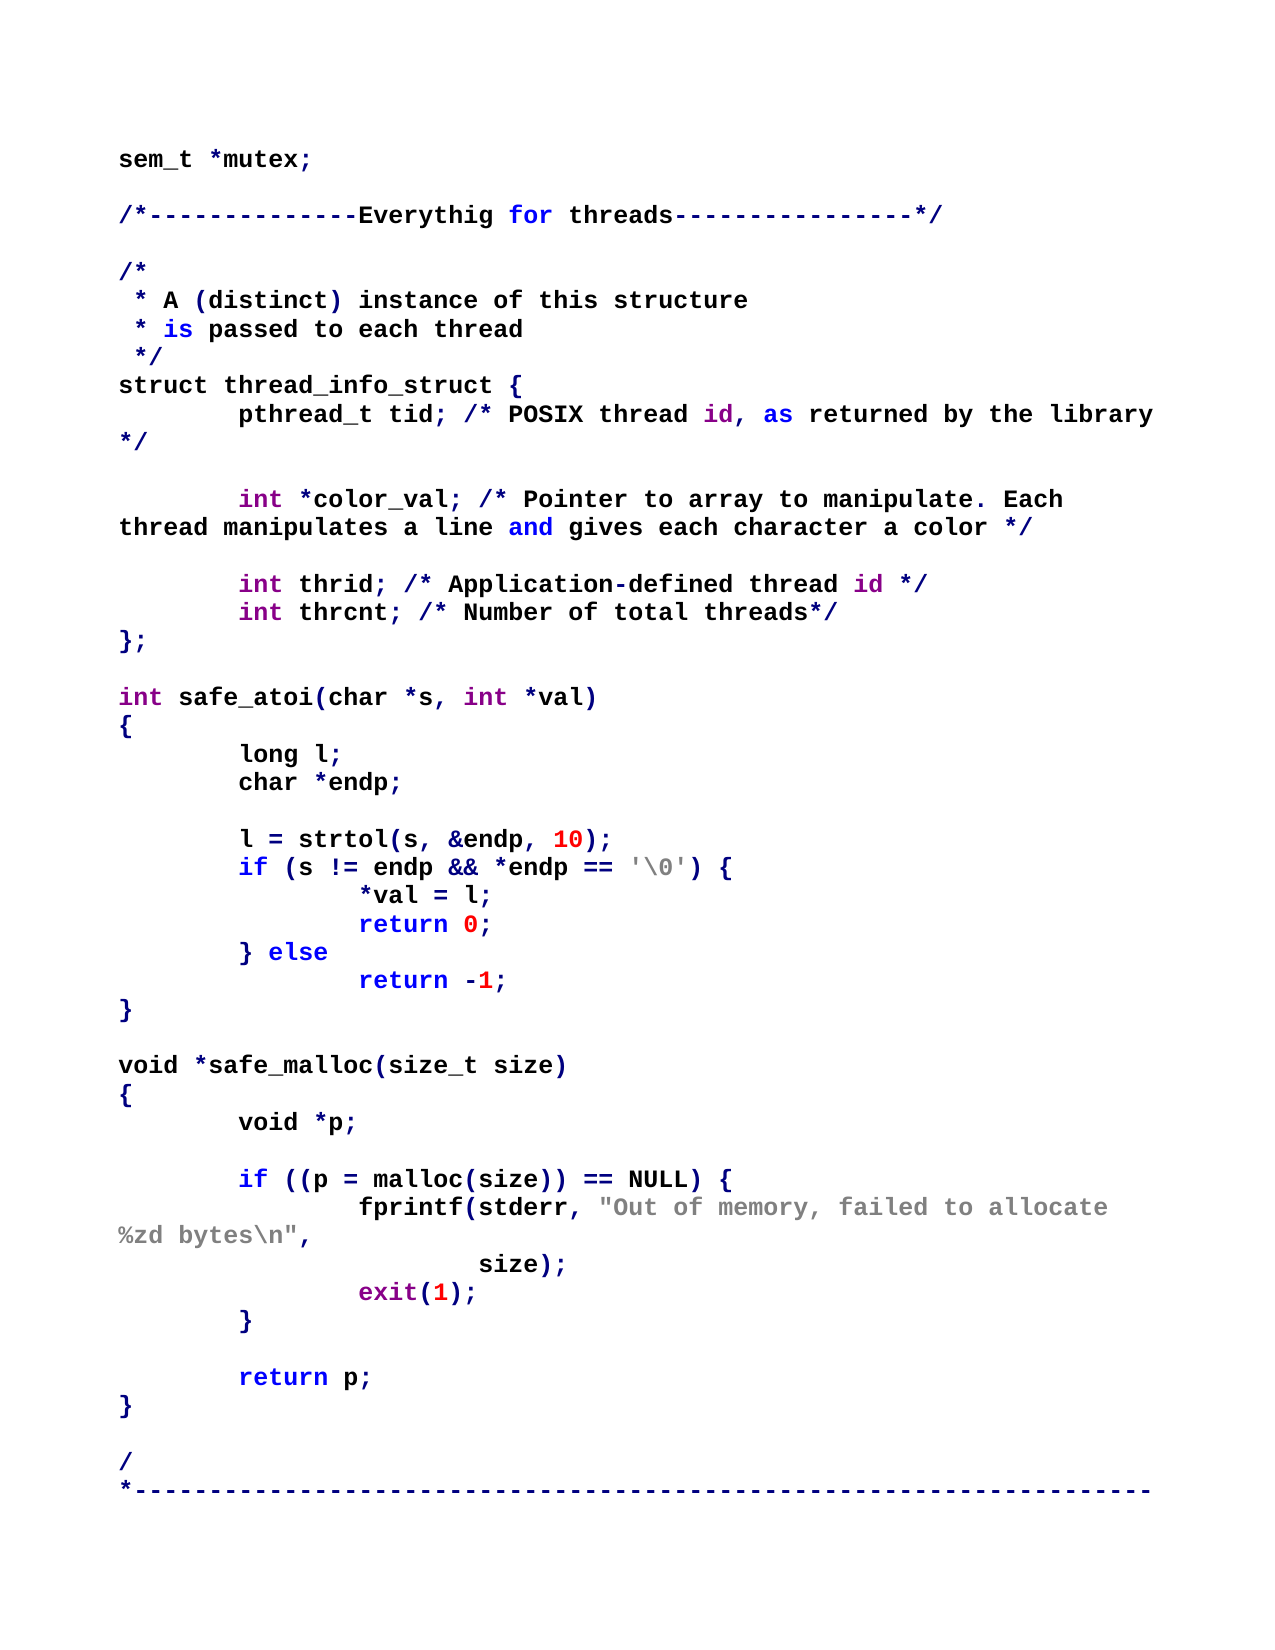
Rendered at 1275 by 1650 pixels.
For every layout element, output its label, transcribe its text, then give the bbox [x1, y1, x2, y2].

text exit(1); [118, 1280, 1157, 1308]
text if ((p = malloc(size)) == NULL) { [118, 1166, 1157, 1195]
text } [118, 996, 1157, 1025]
text } [118, 1393, 1157, 1421]
text { [118, 713, 1157, 741]
text char *endp; [118, 770, 1157, 798]
text /* [118, 260, 1157, 288]
text * A (distinct) instance of this structure [118, 288, 1157, 316]
text int thrcnt; /* Number of total threads*/ [118, 600, 1157, 628]
text /*--------------------------------------------------------------------------------- [118, 1450, 1157, 1506]
text /*--------------Εverythig for threads----------------*/ [118, 203, 1157, 231]
text sem_t *mutex; [118, 146, 1157, 175]
text int safe_atoi(char *s, int *val) [118, 685, 1157, 713]
text }; [118, 628, 1157, 656]
text return p; [118, 1365, 1157, 1393]
text return 0; [118, 911, 1157, 940]
text fprintf(stderr, "Out of memory, failed to allocate %zd bytes\n", [118, 1195, 1157, 1251]
text * is passed to each thread [118, 316, 1157, 345]
text struct thread_info_struct { [118, 373, 1157, 401]
text if (s != endp && *endp == '\0') { [118, 855, 1157, 883]
text */ [118, 345, 1157, 373]
text l = strtol(s, &endp, 10); [118, 826, 1157, 855]
text int thrid; /* Application-defined thread id */ [118, 571, 1157, 600]
text return -1; [118, 968, 1157, 996]
text } [118, 1308, 1157, 1336]
text void *safe_malloc(size_t size) [118, 1053, 1157, 1081]
text size); [118, 1251, 1157, 1280]
text void *p; [118, 1110, 1157, 1138]
text int *color_val; /* Pointer to array to manipulate. Each thread manipulates a line and gives each character a color */ [118, 486, 1157, 543]
text { [118, 1081, 1157, 1110]
text pthread_t tid; /* POSIX thread id, as returned by the library */ [118, 401, 1157, 458]
text long l; [118, 741, 1157, 770]
text } else [118, 940, 1157, 968]
text *val = l; [118, 883, 1157, 911]
